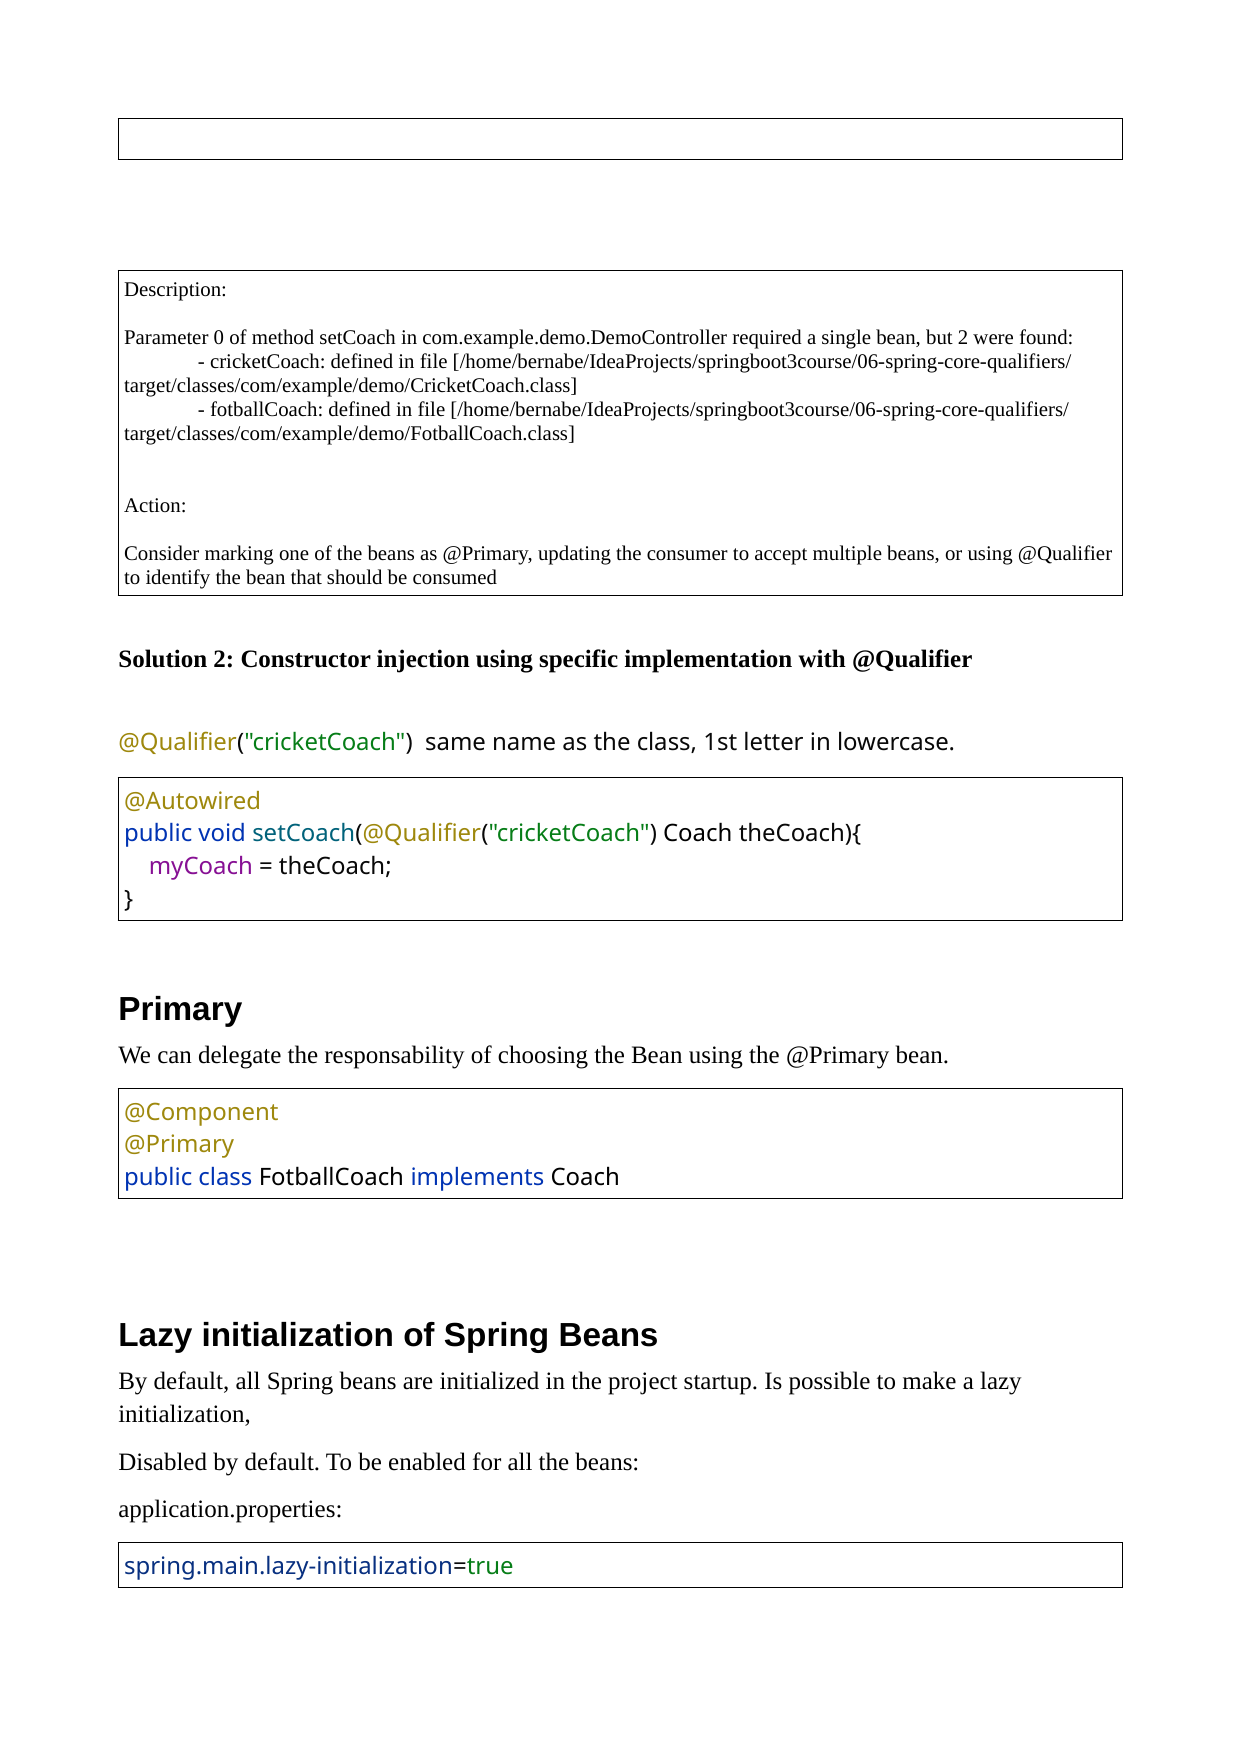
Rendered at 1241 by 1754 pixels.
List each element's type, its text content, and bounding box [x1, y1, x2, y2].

text We can delegate the responsability of choosing the Bean using the @Primary bean. [118, 1040, 1122, 1069]
text By default, all Spring beans are initialized in the project startup. Is possible to make a lazy initialization, [118, 1366, 1122, 1428]
text application.properties: [118, 1494, 1122, 1523]
subtitle Lazy initialization of Spring Beans [118, 1315, 1122, 1354]
table_header [119, 119, 1122, 159]
table_header @Autowired public void setCoach(@Qualifier("cricketCoach") Coach theCoach){ myCoach = theCoach; } [119, 778, 1122, 920]
text Solution 2: Constructor injection using specific implementation with @Qualifier [118, 644, 1122, 672]
subtitle Primary [118, 989, 1122, 1028]
table_header Description: Parameter 0 of method setCoach in com.example.demo.DemoController required a single bean, but 2 were found: - cricketCoach: defined in file [/home/bernabe/IdeaProjects/springboot3course/06-spring-core-qualifiers/target/classes/com/example/demo/CricketCoach.class] - fotballCoach: defined in file [/home/bernabe/IdeaProjects/springboot3course/06-spring-core-qualifiers/target/classes/com/example/demo/FotballCoach.class] Action: Consider marking one of the beans as @Primary, updating the consumer to accept multiple beans, or using @Qualifier to identify the bean that should be consumed [119, 271, 1122, 595]
table_header @Component @Primary public class FotballCoach implements Coach [119, 1089, 1122, 1198]
text @Qualifier("cricketCoach") same name as the class, 1st letter in lowercase. [118, 691, 1122, 757]
text Disabled by default. To be enabled for all the beans: [118, 1447, 1122, 1476]
table_header spring.main.lazy-initialization=true [119, 1543, 1122, 1587]
